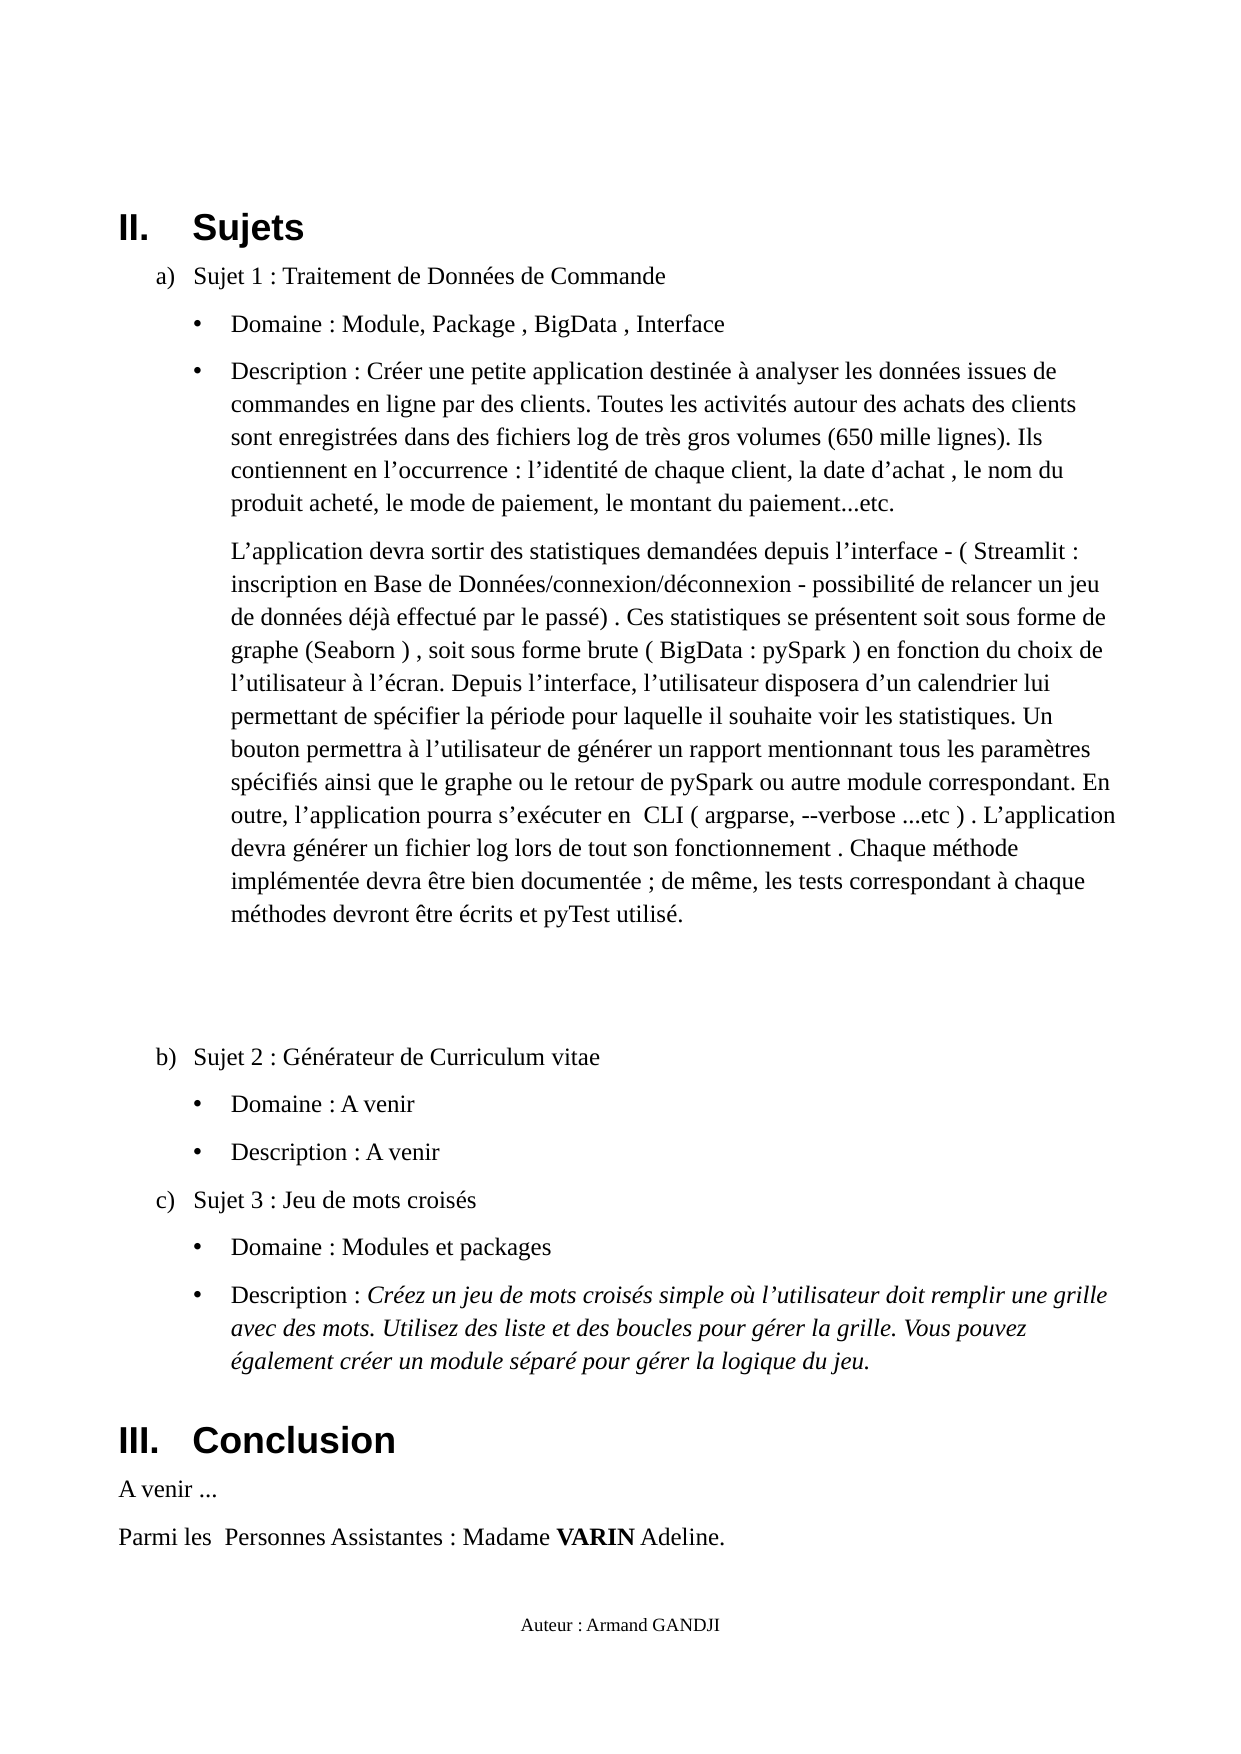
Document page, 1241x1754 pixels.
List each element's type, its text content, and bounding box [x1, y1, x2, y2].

list Description : A venir [193, 1137, 1122, 1166]
list L’application devra sortir des statistiques demandées depuis l’interface - ( Streamlit : inscription en Base de Données/connexion/déconnexion - possibilité de relancer un jeu de données déjà effectué par le passé) . Ces statistiques se présentent soit sous forme de graphe (Seaborn ) , soit sous forme brute ( BigData : pySpark ) en fonction du choix de l’utilisateur à l’écran. Depuis l’interface, l’utilisateur disposera d’un calendrier lui permettant de spécifier la période pour laquelle il souhaite voir les statistiques. Un bouton permettra à l’utilisateur de générer un rapport mentionnant tous les paramètres spécifiés ainsi que le graphe ou le retour de pySpark ou autre module correspondant. En outre, l’application pourra s’exécuter en CLI ( argparse, --verbose ...etc ) . L’application devra générer un fichier log lors de tout son fonctionnement . Chaque méthode implémentée devra être bien documentée ; de même, les tests correspondant à chaque méthodes devront être écrits et pyTest utilisé. [193, 536, 1122, 928]
list Sujet 2 : Générateur de Curriculum vitae [156, 1042, 1122, 1071]
list Domaine : A venir [193, 1089, 1122, 1118]
text Parmi les Personnes Assistantes : Madame VARIN Adeline. [118, 1522, 1122, 1551]
subtitle Conclusion [118, 1419, 1122, 1462]
list Description : Créez un jeu de mots croisés simple où l’utilisateur doit remplir une grille avec des mots. Utilisez des liste et des boucles pour gérer la grille. Vous pouvez également créer un module séparé pour gérer la logique du jeu. [193, 1280, 1122, 1375]
list Domaine : Modules et packages [193, 1232, 1122, 1261]
subtitle Sujets [118, 205, 1122, 248]
list Domaine : Module, Package , BigData , Interface [193, 309, 1122, 337]
list Sujet 1 : Traitement de Données de Commande [156, 261, 1122, 290]
list Sujet 3 : Jeu de mots croisés [156, 1185, 1122, 1213]
list Description : Créer une petite application destinée à analyser les données issues de commandes en ligne par des clients. Toutes les activités autour des achats des clients sont enregistrées dans des fichiers log de très gros volumes (650 mille lignes). Ils contiennent en l’occurrence : l’identité de chaque client, la date d’achat , le nom du produit acheté, le mode de paiement, le montant du paiement...etc. [193, 356, 1122, 517]
text A venir ... [118, 1474, 1122, 1503]
